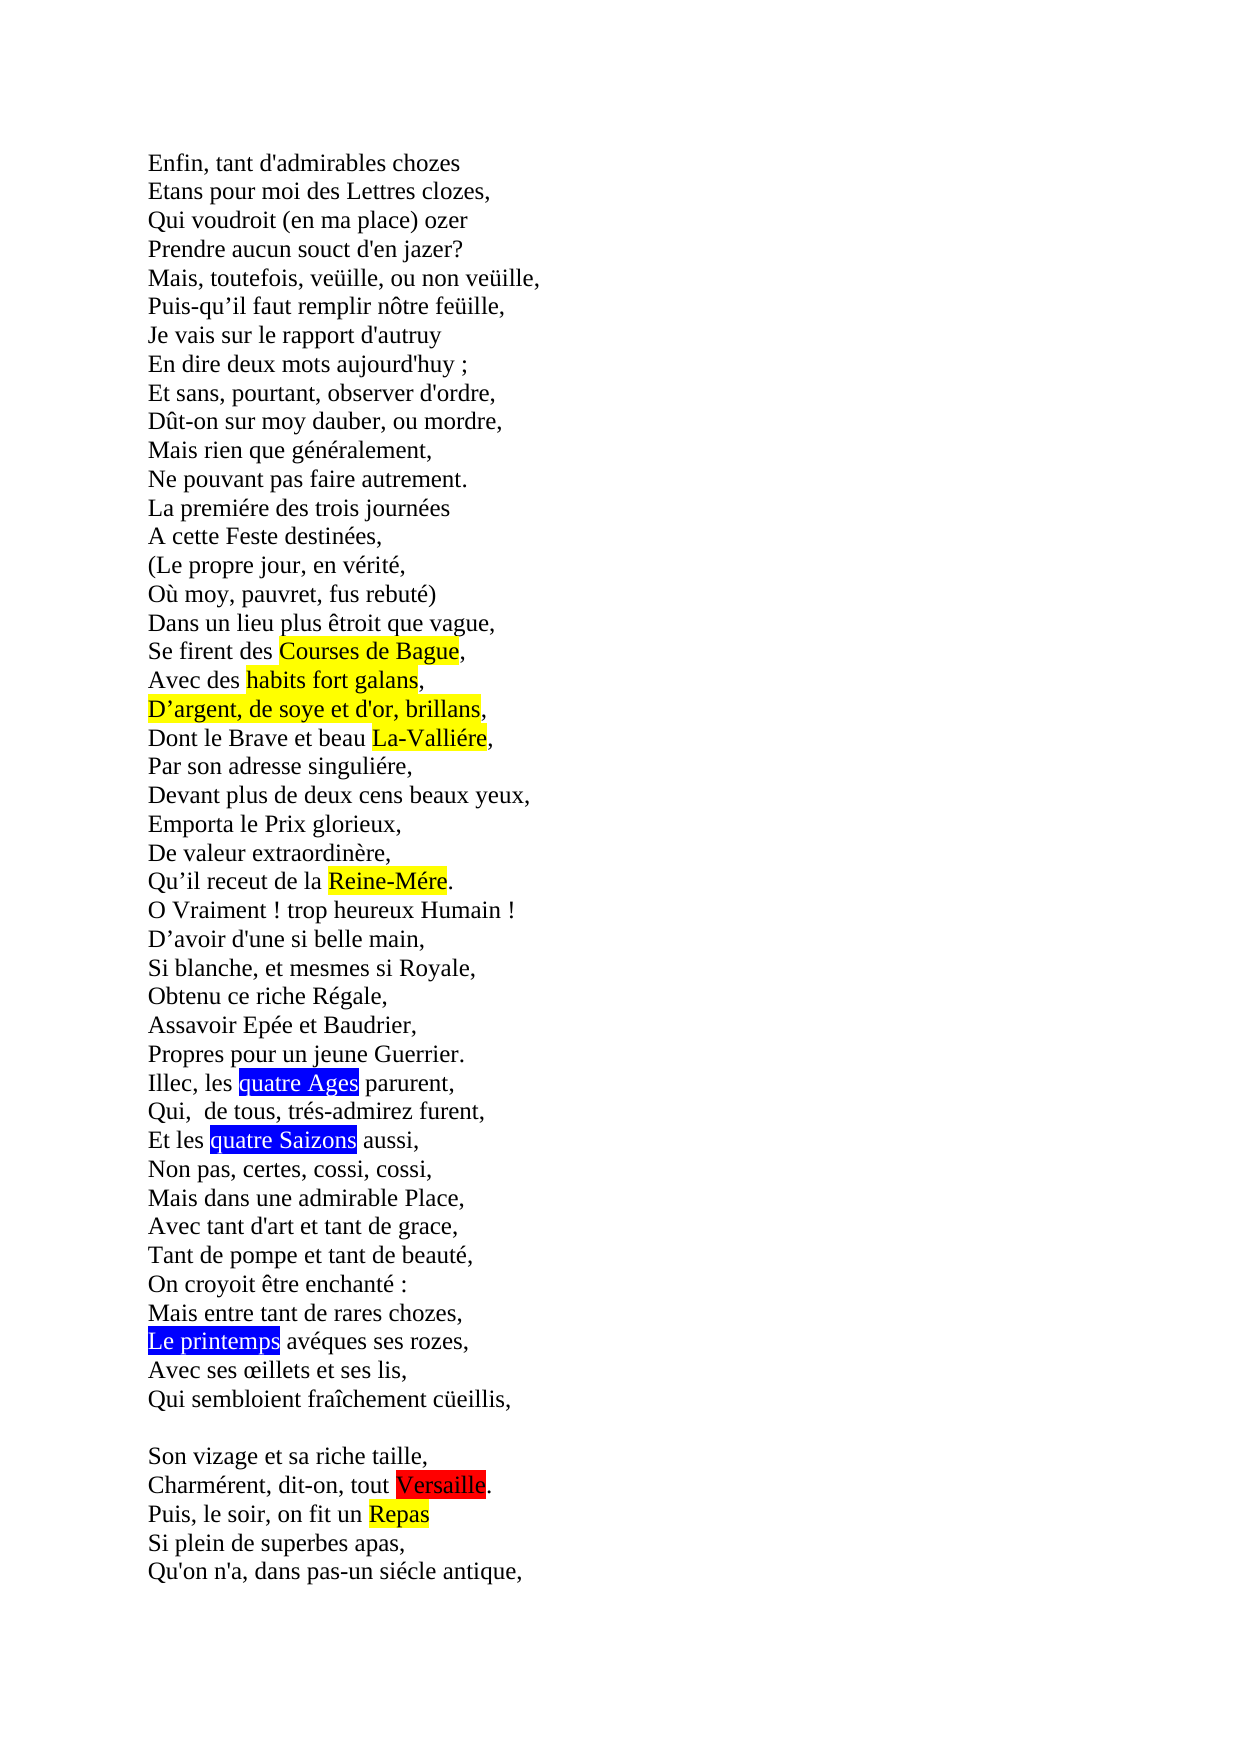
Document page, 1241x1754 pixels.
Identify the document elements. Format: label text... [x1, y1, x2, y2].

text Mais, toutefois, veüille, ou non veüille, [148, 263, 1093, 291]
text Propres pour un jeune Guerrier. [148, 1039, 1093, 1068]
text Avec ses œillets et ses lis, [148, 1355, 1093, 1384]
text Avec des habits fort galans, [148, 665, 246, 694]
text Puis, le soir, on fit un Repas [429, 1499, 1093, 1528]
text Et les quatre Saizons aussi, [148, 1125, 210, 1154]
text Avec des habits fort galans, [418, 665, 1093, 694]
text Charmérent, dit-on, tout Versaille. [486, 1470, 1093, 1499]
text Puis-qu’il faut remplir nôtre feüille, [148, 291, 1093, 320]
text A cette Feste destinées, [148, 521, 1093, 550]
text Illec, les quatre Ages parurent, [148, 1068, 239, 1096]
text Se firent des Courses de Bague, [459, 636, 1093, 665]
text Tant de pompe et tant de beauté, [148, 1240, 1093, 1269]
text Et sans, pourtant, observer d'ordre, [148, 378, 1093, 406]
text Qui, de tous, trés-admirez furent, [148, 1096, 1093, 1125]
text Mais rien que généralement, [148, 435, 1093, 464]
text Qu'on n'a, dans pas-un siécle antique, [148, 1556, 1093, 1585]
text Assavoir Epée et Baudrier, [148, 1010, 1093, 1039]
text Etans pour moi des Lettres clozes, [148, 176, 1093, 205]
text Puis, le soir, on fit un Repas [148, 1499, 369, 1528]
text O Vraiment ! trop heureux Humain ! [148, 895, 1093, 924]
text Emporta le Prix glorieux, [148, 809, 1093, 838]
text Mais entre tant de rares chozes, [148, 1298, 1093, 1326]
text D’avoir d'une si belle main, [148, 924, 1093, 953]
text Si plein de superbes apas, [148, 1528, 1093, 1556]
text En dire deux mots aujourd'huy ; [148, 349, 1093, 378]
text La premiére des trois journées [148, 493, 1093, 521]
text Ne pouvant pas faire autrement. [148, 464, 1093, 493]
text Enfin, tant d'admirables chozes [148, 148, 1093, 176]
text Je vais sur le rapport d'autruy [148, 320, 1093, 349]
text Illec, les quatre Ages parurent, [359, 1068, 1093, 1096]
text Avec tant d'art et tant de grace, [148, 1211, 1093, 1240]
text Dont le Brave et beau La-Valliére, [148, 723, 372, 751]
text Le printemps avéques ses rozes, [280, 1326, 1093, 1355]
text On croyoit être enchanté : [148, 1269, 1093, 1298]
text Charmérent, dit-on, tout Versaille. [148, 1470, 396, 1499]
text De valeur extraordinère, [148, 838, 1093, 866]
text Par son adresse singuliére, [148, 751, 1093, 780]
text Dans un lieu plus êtroit que vague, [148, 608, 1093, 636]
text Qui sembloient fraîchement cüeillis, [148, 1384, 1093, 1413]
text Obtenu ce riche Régale, [148, 981, 1093, 1010]
text D’argent, de soye et d'or, brillans, [481, 694, 1093, 723]
text Non pas, certes, cossi, cossi, [148, 1154, 1093, 1183]
text Son vizage et sa riche taille, [148, 1441, 1093, 1470]
text Et les quatre Saizons aussi, [357, 1125, 1093, 1154]
text (Le propre jour, en vérité, [148, 550, 1093, 579]
text Qu’il receut de la Reine-Mére. [148, 866, 328, 895]
text Où moy, pauvret, fus rebuté) [148, 579, 1093, 608]
text Mais dans une admirable Place, [148, 1183, 1093, 1211]
text Prendre aucun souct d'en jazer? [148, 234, 1093, 263]
text Dont le Brave et beau La-Valliére, [487, 723, 1093, 751]
text Qui voudroit (en ma place) ozer [148, 205, 1093, 234]
text Se firent des Courses de Bague, [148, 636, 279, 665]
text Si blanche, et mesmes si Royale, [148, 953, 1093, 981]
text Dût-on sur moy dauber, ou mordre, [148, 406, 1093, 435]
text Devant plus de deux cens beaux yeux, [148, 780, 1093, 809]
text Qu’il receut de la Reine-Mére. [447, 866, 1093, 895]
